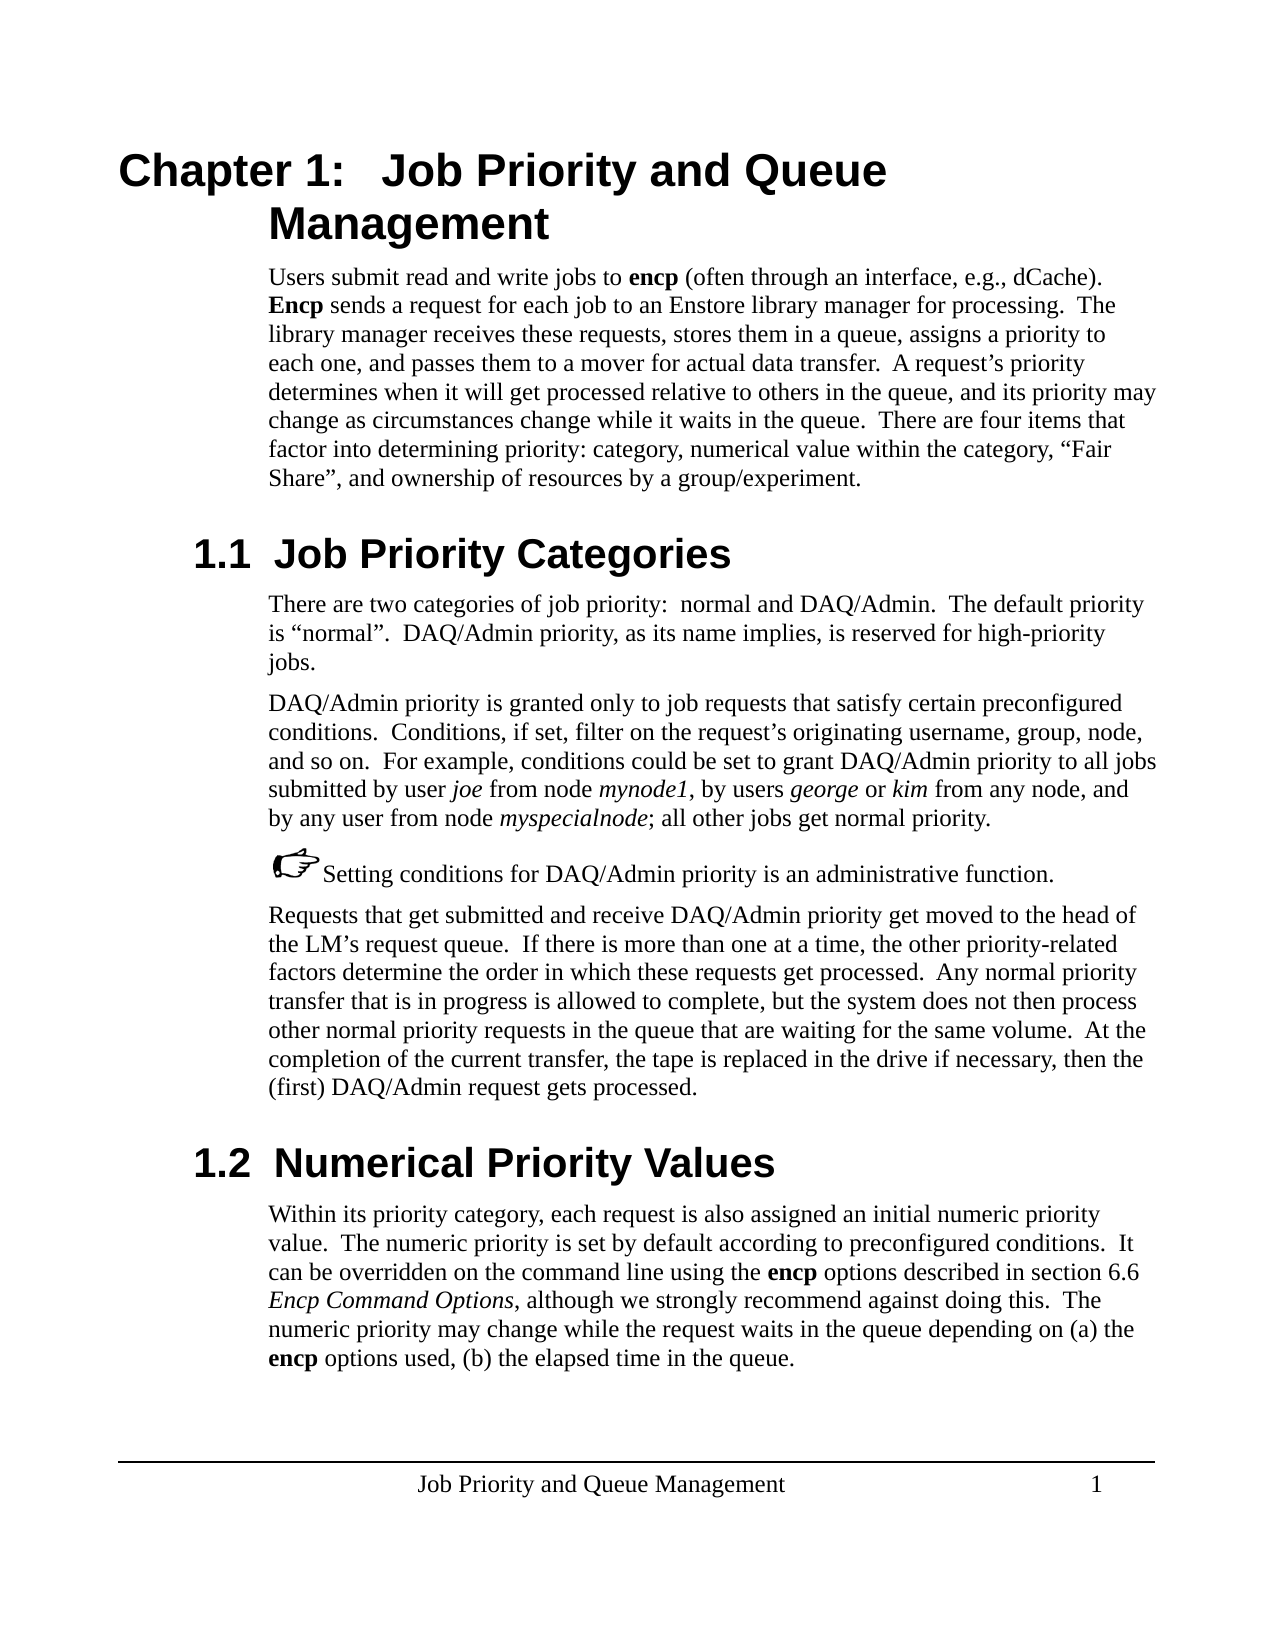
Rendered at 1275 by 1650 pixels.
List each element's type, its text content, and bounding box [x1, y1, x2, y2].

subtitle Job Priority Categories [193, 529, 1157, 577]
text Requests that get submitted and receive DAQ/Admin priority get moved to the head of the LM’s request queue. If there is more than one at a time, the other priority-related factors determine the order in which these requests get processed. Any normal priority transfer that is in progress is allowed to complete, but the system does not then process other normal priority requests in the queue that are waiting for the same volume. At the completion of the current transfer, the tape is replaced in the drive if necessary, then the (first) DAQ/Admin request gets processed. [268, 900, 1157, 1101]
text Setting conditions for DAQ/Admin priority is an administrative function. [268, 844, 1157, 887]
subtitle Numerical Priority Values [193, 1139, 1157, 1187]
text DAQ/Admin priority is granted only to job requests that satisfy certain preconfigured conditions. Conditions, if set, filter on the request’s originating username, group, node, and so on. For example, conditions could be set to grant DAQ/Admin priority to all jobs submitted by user joe from node mynode1, by users george or kim from any node, and by any user from node myspecialnode; all other jobs get normal priority. [268, 688, 1157, 832]
text Users submit read and write jobs to encp (often through an interface, e.g., dCache). Encp sends a request for each job to an Enstore library manager for processing. The library manager receives these requests, stores them in a queue, assigns a priority to each one, and passes them to a mover for actual data transfer. A request’s priority determines when it will get processed relative to others in the queue, and its priority may change as circumstances change while it waits in the queue. There are four items that factor into determining priority: category, numerical value within the category, “Fair Share”, and ownership of resources by a group/experiment. [268, 262, 1157, 492]
subtitle Job Priority and Queue Management [118, 143, 1157, 249]
text There are two categories of job priority: normal and DAQ/Admin. The default priority is “normal”. DAQ/Admin priority, as its name implies, is reserved for high-priority jobs. [268, 589, 1157, 676]
text Within its priority category, each request is also assigned an initial numeric priority value. The numeric priority is set by default according to preconfigured conditions. It can be overridden on the command line using the encp options described in section 6.6 Encp Command Options, although we strongly recommend against doing this. The numeric priority may change while the request waits in the queue depending on (a) the encp options used, (b) the elapsed time in the queue. [268, 1199, 1157, 1372]
